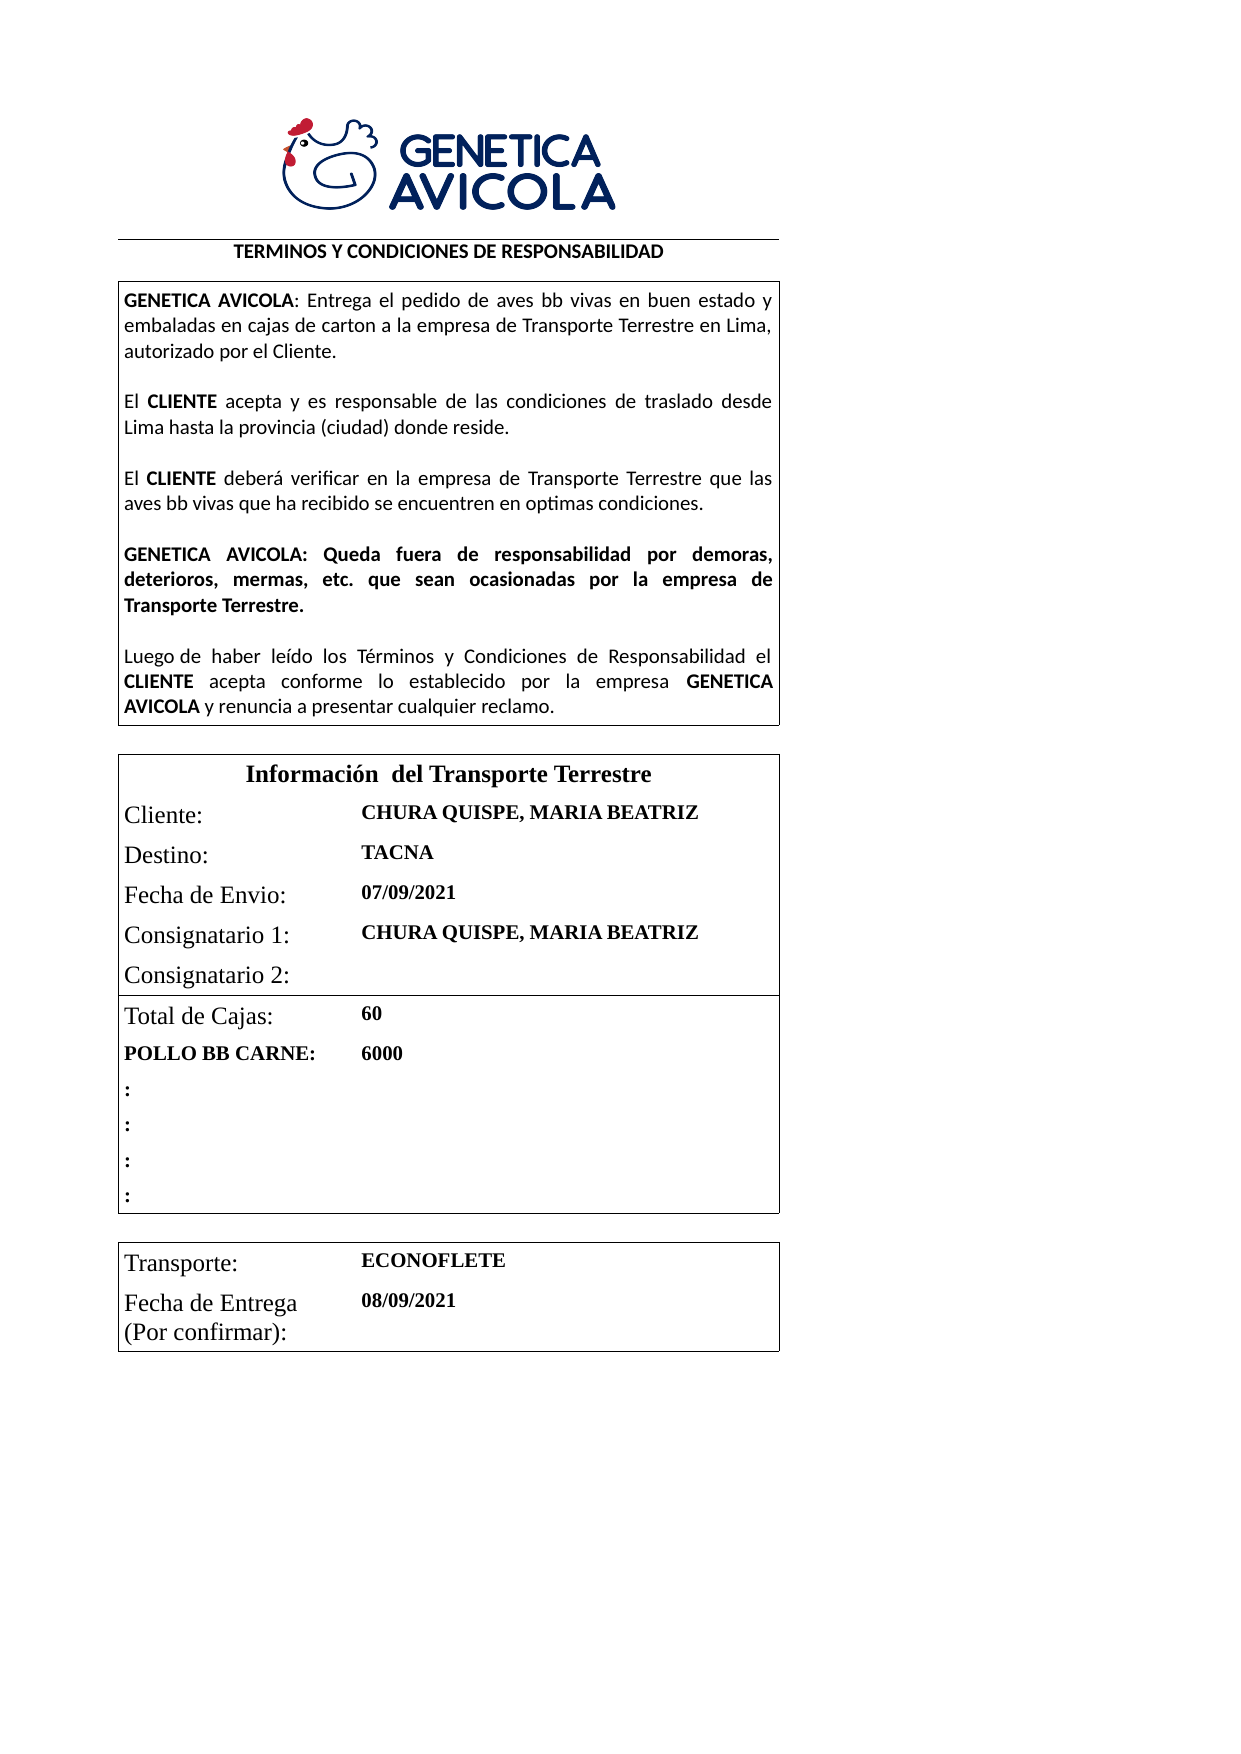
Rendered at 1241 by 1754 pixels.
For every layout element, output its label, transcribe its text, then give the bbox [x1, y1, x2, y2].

table_cell [356, 1178, 779, 1213]
table_header Información del Transporte Terrestre [119, 755, 779, 794]
table_cell CHURA QUISPE, MARIA BEATRIZ [356, 794, 779, 834]
table_cell TACNA [356, 834, 779, 874]
table_header TERMINOS Y CONDICIONES DE RESPONSABILIDAD [118, 240, 779, 281]
table_cell : [119, 1071, 356, 1106]
table_cell CHURA QUISPE, MARIA BEATRIZ [356, 915, 779, 955]
table_cell 07/09/2021 [356, 874, 779, 914]
picture [282, 118, 616, 210]
table_cell Consignatario 2: [119, 955, 356, 995]
table_cell [356, 1071, 779, 1106]
table_cell Fecha de Envio: [119, 874, 356, 914]
table_cell : [119, 1142, 356, 1177]
table_cell Transporte: [119, 1243, 356, 1282]
table_cell [356, 1106, 779, 1142]
table_cell : [119, 1106, 356, 1142]
table_cell Total de Cajas: [119, 996, 356, 1035]
table_cell Consignatario 1: [119, 915, 356, 955]
table_cell [356, 1214, 779, 1242]
table_cell : [119, 1178, 356, 1213]
table_cell Destino: [119, 834, 356, 874]
table_cell Cliente: [119, 794, 356, 834]
table_cell 6000 [356, 1035, 779, 1071]
table_cell [118, 1214, 356, 1242]
table_cell 60 [356, 996, 779, 1035]
table_cell ECONOFLETE [356, 1243, 779, 1282]
table_cell POLLO BB CARNE: [119, 1035, 356, 1071]
table_cell [356, 1142, 779, 1177]
table_cell 08/09/2021 [356, 1282, 779, 1351]
table_cell Fecha de Entrega (Por confirmar): [119, 1282, 356, 1351]
table_cell [356, 955, 779, 995]
table_cell GENETICA AVICOLA: Entrega el pedido de aves bb vivas en buen estado y embaladas en cajas de carton a la empresa de Transporte Terrestre en Lima, autorizado por el Cliente. El CLIENTE acepta y es responsable de las condiciones de traslado desde Lima hasta la provincia (ciudad) donde reside. El CLIENTE deberá verificar en la empresa de Transporte Terrestre que las aves bb vivas que ha recibido se encuentren en optimas condiciones. GENETICA AVICOLA: Queda fuera de responsabilidad por demoras, deterioros, mermas, etc. que sean ocasionadas por la empresa de Transporte Terrestre. Luego de haber leído los Términos y Condiciones de Responsabilidad el CLIENTE acepta conforme lo establecido por la empresa GENETICA AVICOLA y renuncia a presentar cualquier reclamo. [119, 282, 779, 725]
